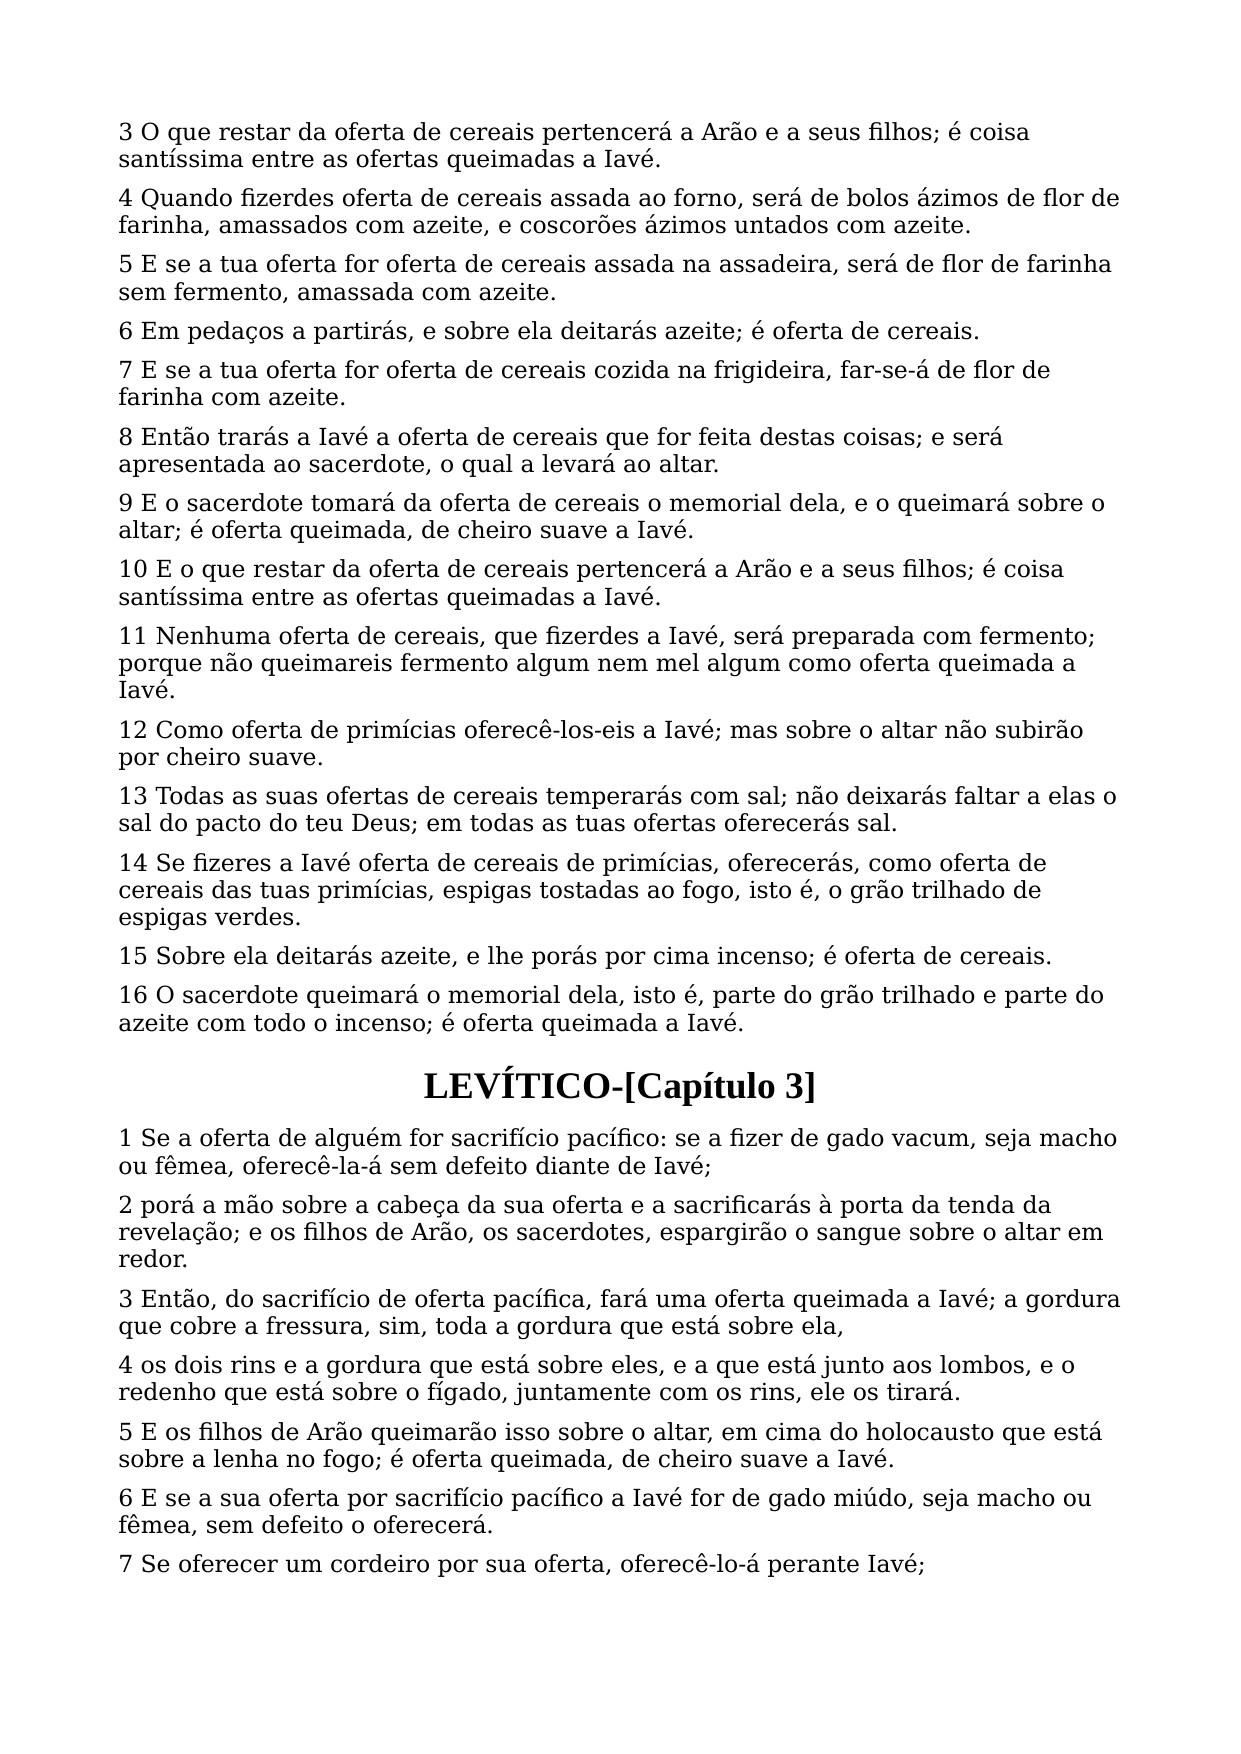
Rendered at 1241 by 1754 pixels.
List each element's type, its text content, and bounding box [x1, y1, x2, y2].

text 13 Todas as suas ofertas de cereais temperarás com sal; não deixarás faltar a elas o sal do pacto do teu Deus; em todas as tuas ofertas oferecerás sal. [118, 783, 1122, 837]
text 3 Então, do sacrifício de oferta pacífica, fará uma oferta queimada a Iavé; a gordura que cobre a fressura, sim, toda a gordura que está sobre ela, [118, 1285, 1122, 1340]
text 4 os dois rins e a gordura que está sobre eles, e a que está junto aos lombos, e o redenho que está sobre o fígado, juntamente com os rins, ele os tirará. [118, 1352, 1122, 1406]
text 3 O que restar da oferta de cereais pertencerá a Arão e a seus filhos; é coisa santíssima entre as ofertas queimadas a Iavé. [118, 118, 1122, 173]
text 12 Como oferta de primícias oferecê-los-eis a Iavé; mas sobre o altar não subirão por cheiro suave. [118, 716, 1122, 771]
text 4 Quando fizerdes oferta de cereais assada ao forno, será de bolos ázimos de flor de farinha, amassados com azeite, e coscorões ázimos untados com azeite. [118, 184, 1122, 239]
text 11 Nenhuma oferta de cereais, que fizerdes a Iavé, será preparada com fermento; porque não queimareis fermento algum nem mel algum como oferta queimada a Iavé. [118, 622, 1122, 704]
subtitle LEVÍTICO-[Capítulo 3] [118, 1063, 1122, 1107]
text 7 E se a tua oferta for oferta de cereais cozida na frigideira, far-se-á de flor de farinha com azeite. [118, 357, 1122, 411]
text 6 Em pedaços a partirás, e sobre ela deitarás azeite; é oferta de cereais. [118, 317, 1122, 345]
text 6 E se a sua oferta por sacrifício pacífico a Iavé for de gado miúdo, seja macho ou fêmea, sem defeito o oferecerá. [118, 1484, 1122, 1539]
text 15 Sobre ela deitarás azeite, e lhe porás por cima incenso; é oferta de cereais. [118, 943, 1122, 970]
text 10 E o que restar da oferta de cereais pertencerá a Arão e a seus filhos; é coisa santíssima entre as ofertas queimadas a Iavé. [118, 556, 1122, 611]
text 5 E os filhos de Arão queimarão isso sobre o altar, em cima do holocausto que está sobre a lenha no fogo; é oferta queimada, de cheiro suave a Iavé. [118, 1418, 1122, 1473]
text 9 E o sacerdote tomará da oferta de cereais o memorial dela, e o queimará sobre o altar; é oferta queimada, de cheiro suave a Iavé. [118, 489, 1122, 544]
text 2 porá a mão sobre a cabeça da sua oferta e a sacrificarás à porta da tenda da revelação; e os filhos de Arão, os sacerdotes, espargirão o sangue sobre o altar em redor. [118, 1191, 1122, 1273]
text 5 E se a tua oferta for oferta de cereais assada na assadeira, será de flor de farinha sem fermento, amassada com azeite. [118, 251, 1122, 306]
text 16 O sacerdote queimará o memorial dela, isto é, parte do grão trilhado e parte do azeite com todo o incenso; é oferta queimada a Iavé. [118, 982, 1122, 1037]
text 8 Então trarás a Iavé a oferta de cereais que for feita destas coisas; e será apresentada ao sacerdote, o qual a levará ao altar. [118, 423, 1122, 478]
text 7 Se oferecer um cordeiro por sua oferta, oferecê-lo-á perante Iavé; [118, 1551, 1122, 1578]
text 1 Se a oferta de alguém for sacrifício pacífico: se a fizer de gado vacum, seja macho ou fêmea, oferecê-la-á sem defeito diante de Iavé; [118, 1125, 1122, 1179]
text 14 Se fizeres a Iavé oferta de cereais de primícias, oferecerás, como oferta de cereais das tuas primícias, espigas tostadas ao fogo, isto é, o grão trilhado de espigas verdes. [118, 849, 1122, 931]
